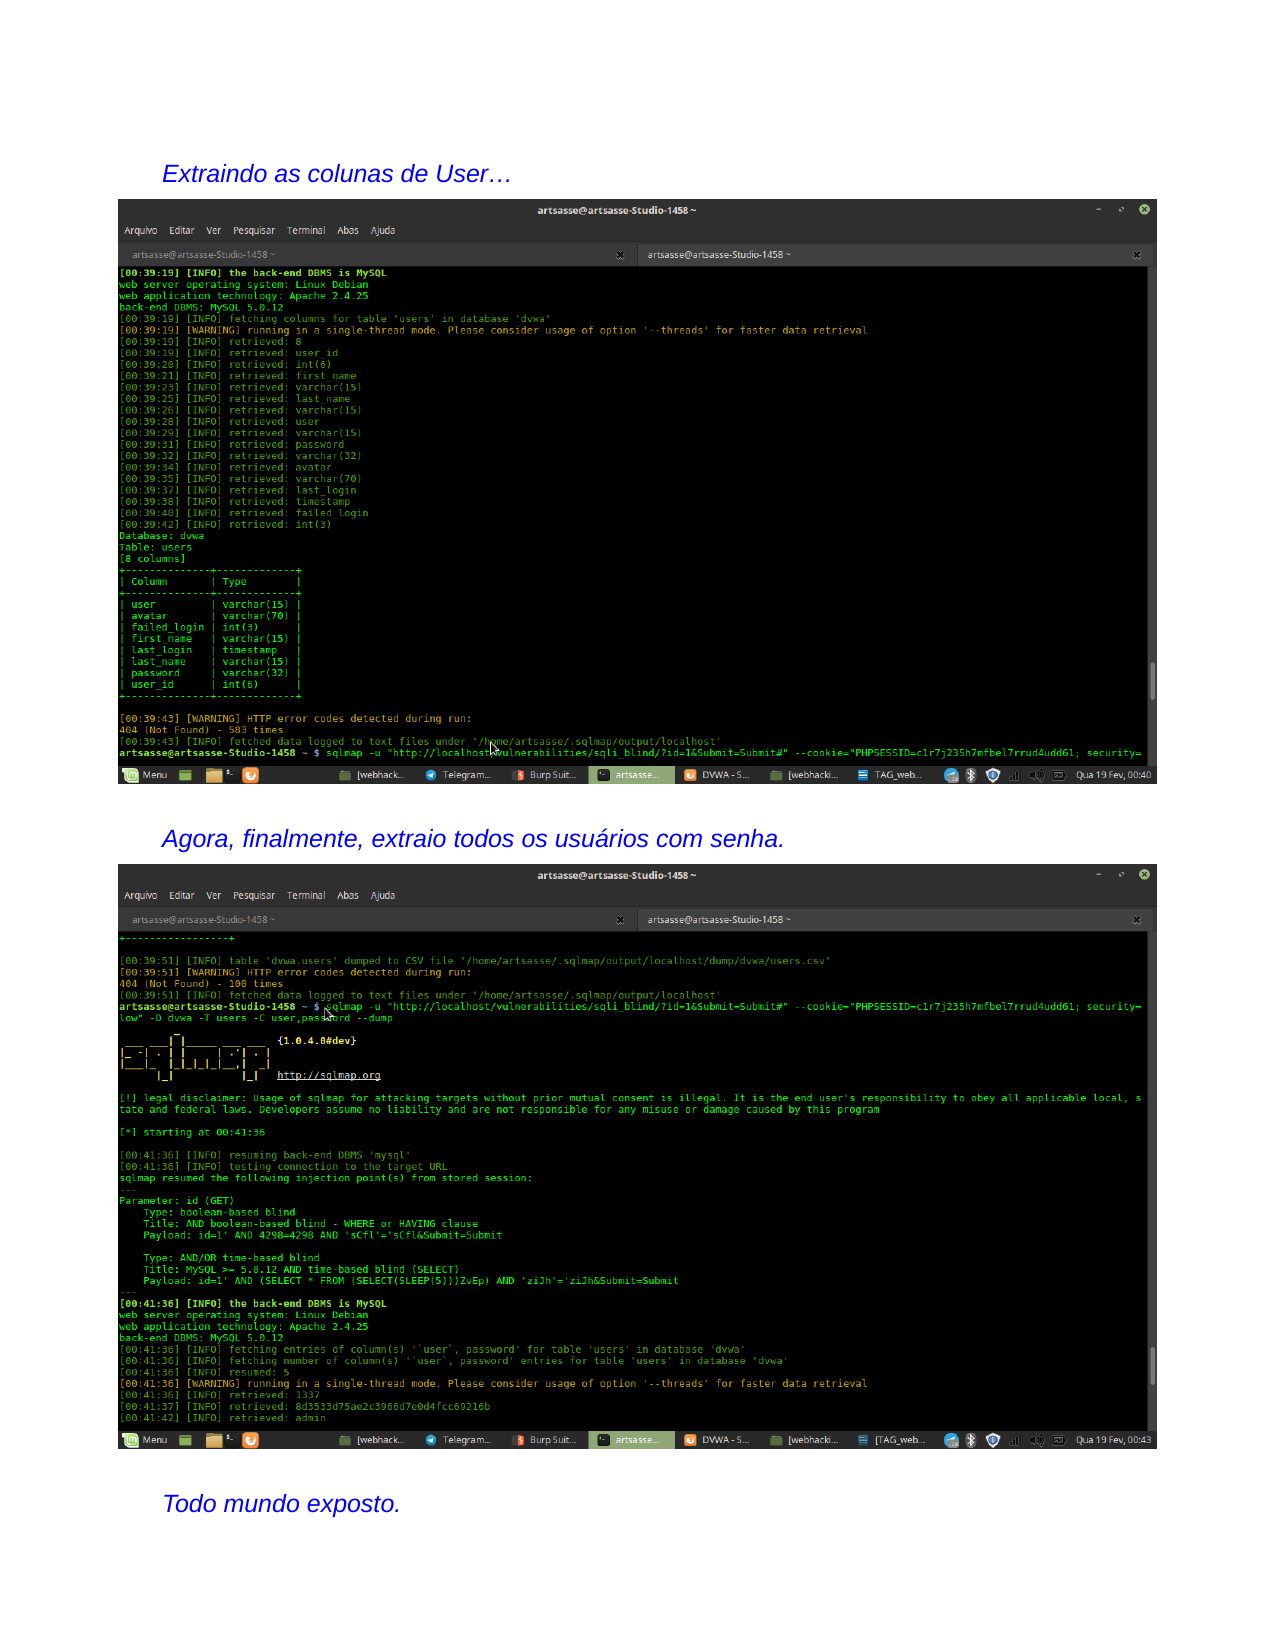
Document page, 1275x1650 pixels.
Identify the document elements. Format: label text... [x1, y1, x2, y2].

text Todo mundo exposto. [118, 1489, 1157, 1518]
text Extraindo as colunas de User… [118, 159, 1157, 187]
picture [118, 864, 1157, 1449]
picture [118, 199, 1157, 784]
text Agora, finalmente, extraio todos os usuários com senha. [118, 824, 1157, 853]
